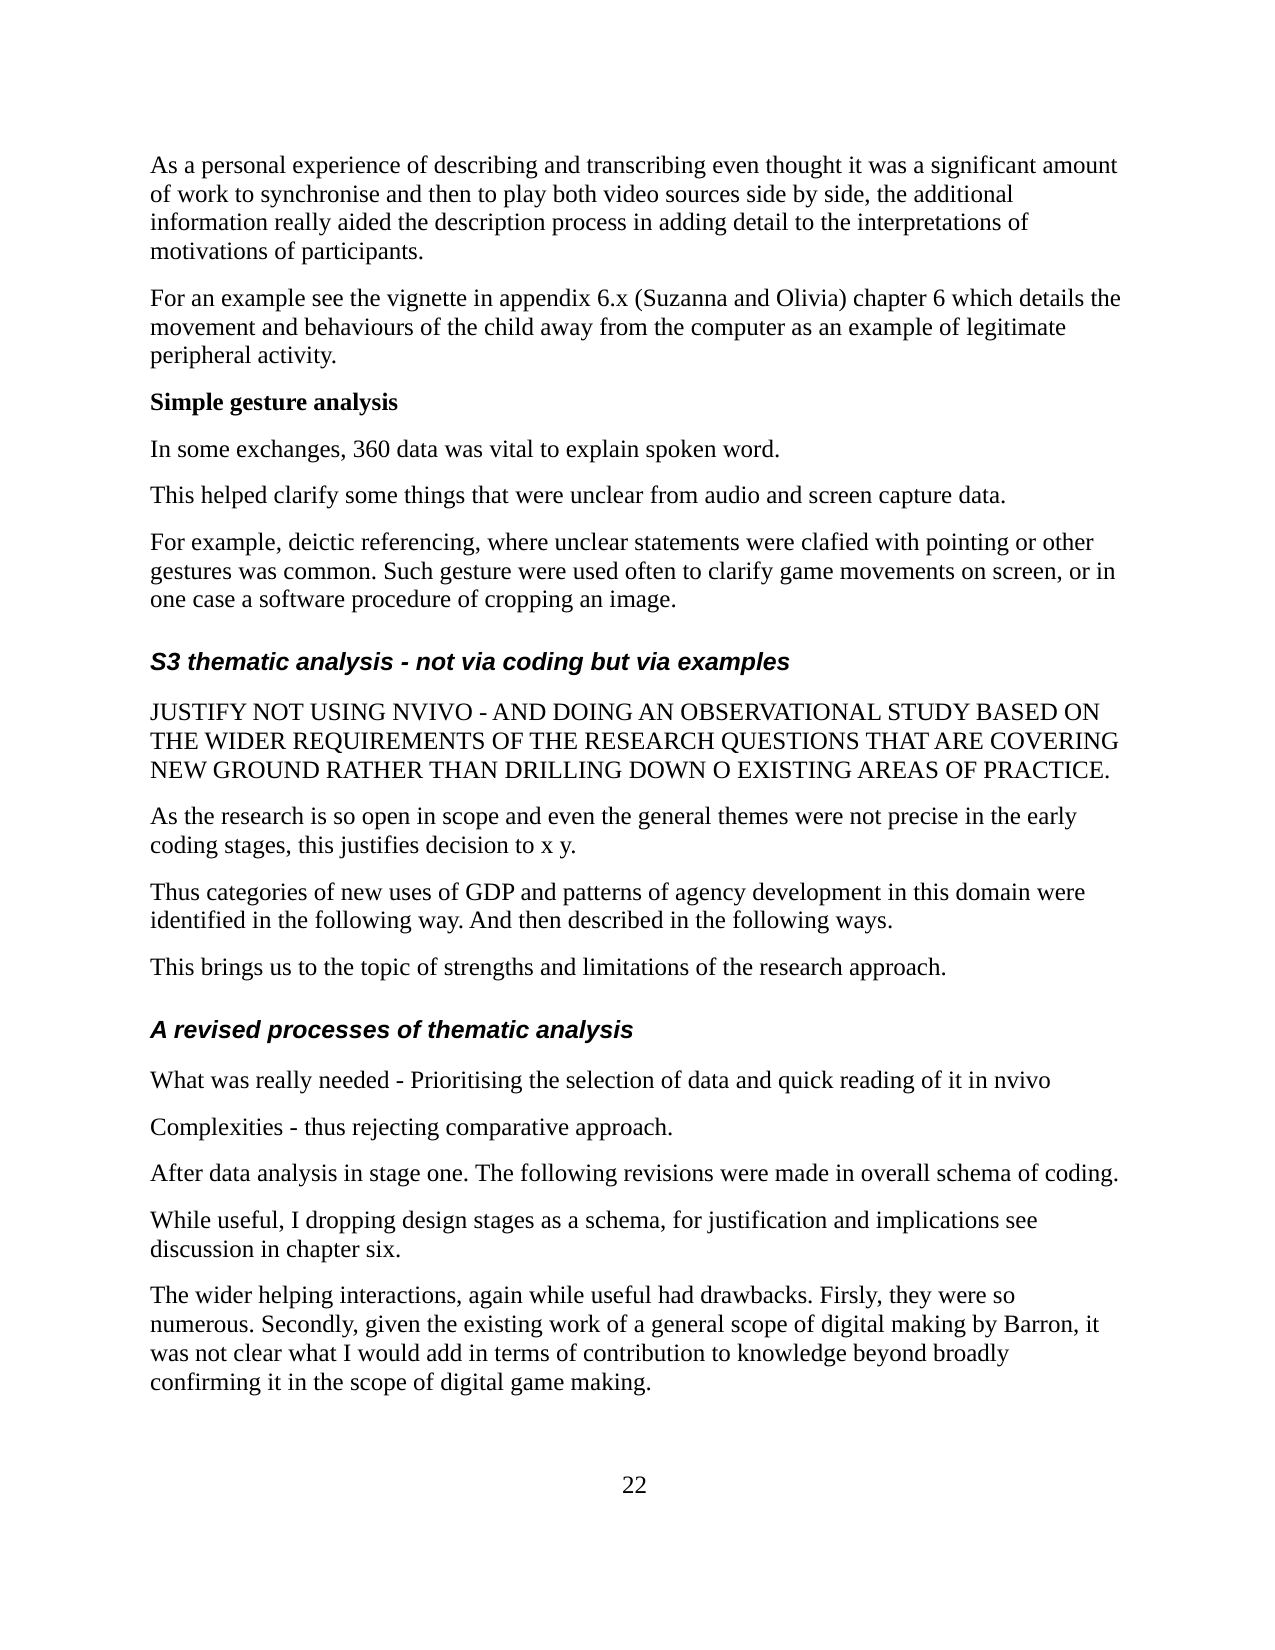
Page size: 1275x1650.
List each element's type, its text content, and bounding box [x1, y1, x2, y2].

text Simple gesture analysis [150, 387, 1125, 416]
text This brings us to the topic of strengths and limitations of the research approach. [150, 952, 1125, 981]
text As a personal experience of describing and transcribing even thought it was a significant amount of work to synchronise and then to play both video sources side by side, the additional information really aided the description process in adding detail to the interpretations of motivations of participants. [150, 150, 1125, 265]
text Complexities - thus rejecting comparative approach. [150, 1112, 1125, 1140]
subtitle S3 thematic analysis - not via coding but via examples [150, 647, 1125, 676]
text After data analysis in stage one. The following revisions were made in overall schema of coding. [150, 1158, 1125, 1187]
text The wider helping interactions, again while useful had drawbacks. Firsly, they were so numerous. Secondly, given the existing work of a general scope of digital making by Barron, it was not clear what I would add in terms of contribution to knowledge beyond broadly confirming it in the scope of digital game making. [150, 1280, 1125, 1395]
subtitle A revised processes of thematic analysis [150, 1015, 1125, 1043]
text In some exchanges, 360 data was vital to explain spoken word. [150, 434, 1125, 462]
text What was really needed - Prioritising the selection of data and quick reading of it in nvivo [150, 1065, 1125, 1094]
text For an example see the vignette in appendix 6.x (Suzanna and Olivia) chapter 6 which details the movement and behaviours of the child away from the computer as an example of legitimate peripheral activity. [150, 283, 1125, 369]
text While useful, I dropping design stages as a schema, for justification and implications see discussion in chapter six. [150, 1205, 1125, 1262]
text For example, deictic referencing, where unclear statements were clafied with pointing or other gestures was common. Such gesture were used often to clarify game movements on screen, or in one case a software procedure of cropping an image. [150, 527, 1125, 613]
text JUSTIFY NOT USING NVIVO - AND DOING AN OBSERVATIONAL STUDY BASED ON THE WIDER REQUIREMENTS OF THE RESEARCH QUESTIONS THAT ARE COVERING NEW GROUND RATHER THAN DRILLING DOWN O EXISTING AREAS OF PRACTICE. [150, 697, 1125, 783]
text This helped clarify some things that were unclear from audio and screen capture data. [150, 480, 1125, 509]
text Thus categories of new uses of GDP and patterns of agency development in this domain were identified in the following way. And then described in the following ways. [150, 877, 1125, 934]
text As the research is so open in scope and even the general themes were not precise in the early coding stages, this justifies decision to x y. [150, 801, 1125, 859]
